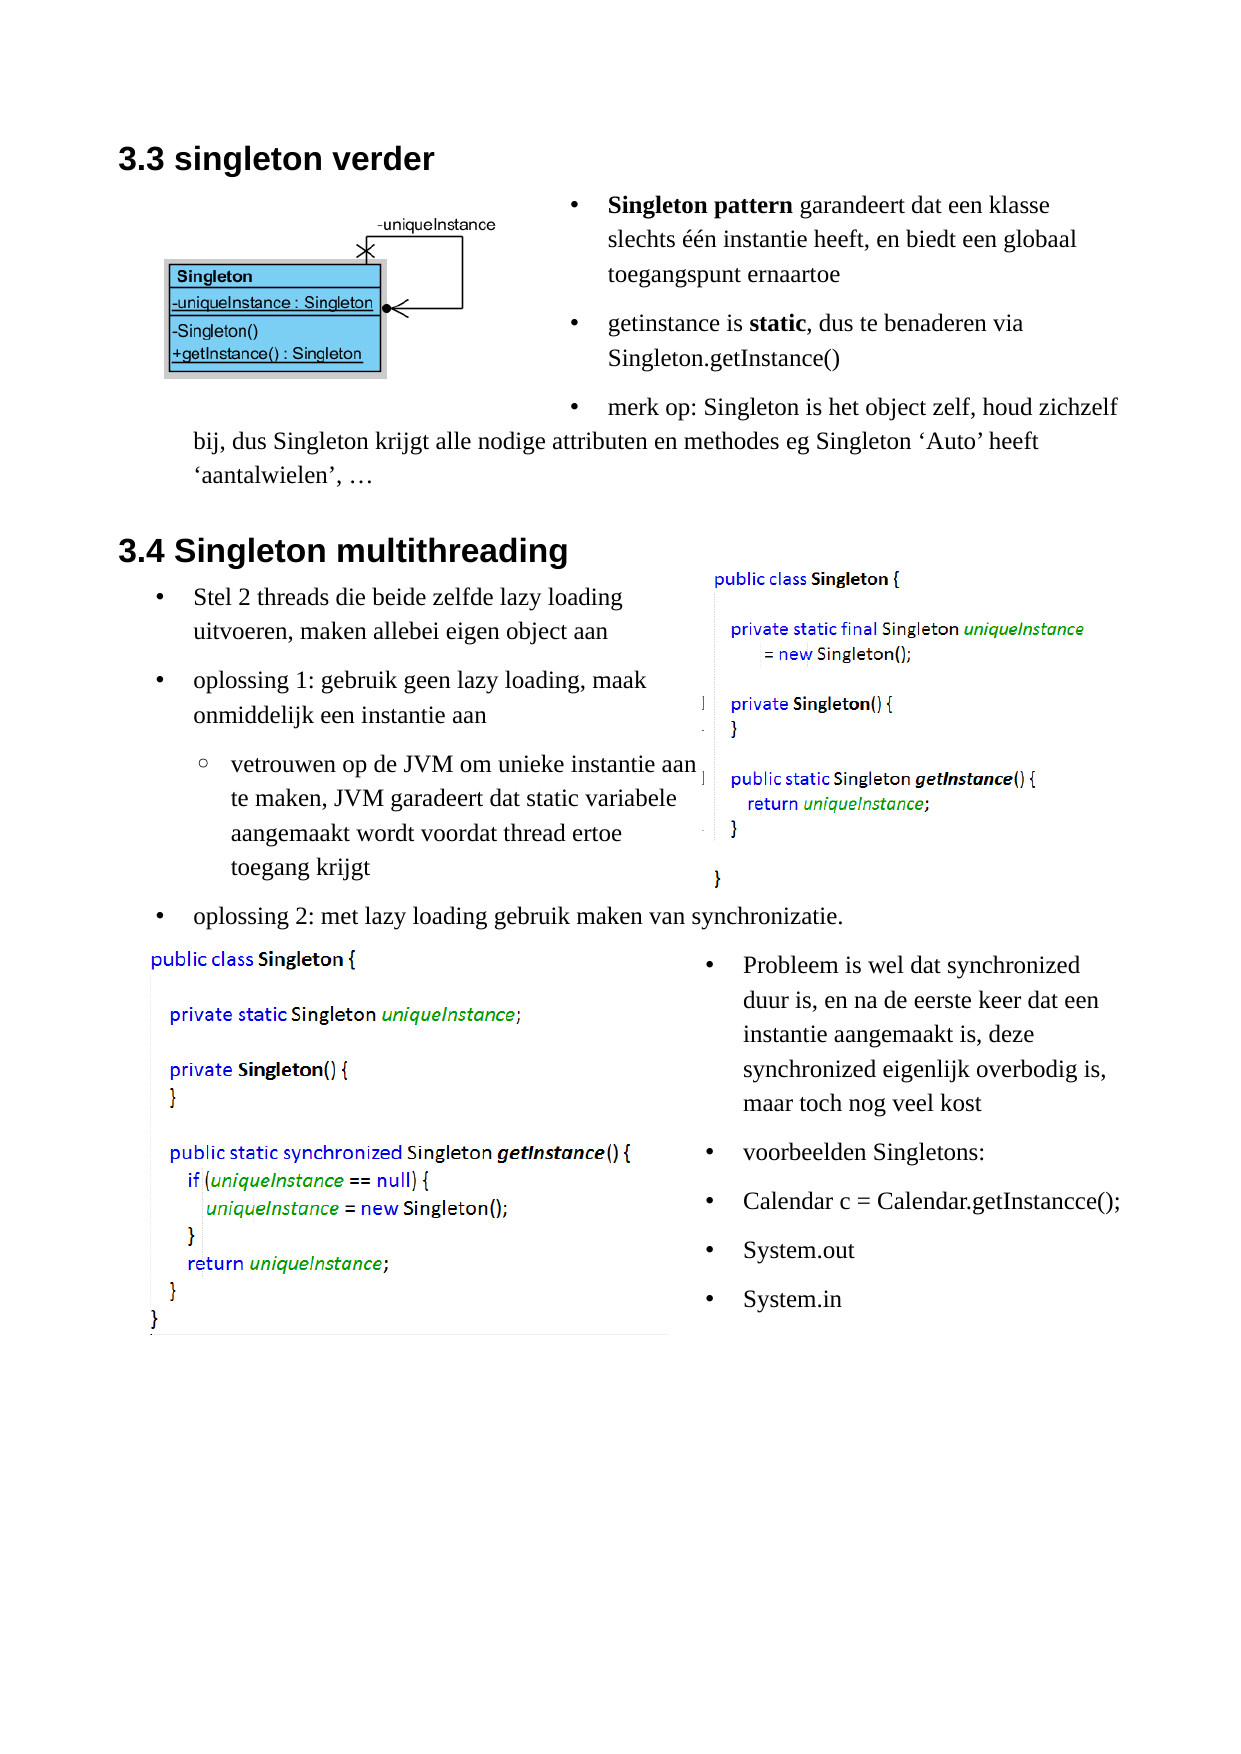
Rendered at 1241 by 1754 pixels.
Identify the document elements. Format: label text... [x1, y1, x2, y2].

list System.out [668, 1235, 1122, 1264]
list vetrouwen op de JVM om unieke instantie aan te maken, JVM garadeert dat static variabele aangemaakt wordt voordat thread ertoe toegang krijgt [193, 749, 702, 881]
picture [139, 946, 668, 1335]
list oplossing 2: met lazy loading gebruik maken van synchronizatie. [156, 901, 1122, 930]
list oplossing 1: gebruik geen lazy loading, maak onmiddelijk een instantie aan [156, 665, 702, 728]
list Calendar c = Calendar.getInstancce(); [668, 1186, 1122, 1215]
list Probleem is wel dat synchronized duur is, en na de eerste keer dat een instantie aangemaakt is, deze synchronized eigenlijk overbodig is, maar toch nog veel kost [668, 950, 1122, 1117]
picture [702, 568, 1122, 890]
subtitle 3.4 Singleton multithreading [118, 531, 1122, 569]
picture [131, 193, 533, 421]
list voorbeelden Singletons: [668, 1137, 1122, 1166]
subtitle 3.3 singleton verder [118, 139, 1122, 178]
list Stel 2 threads die beide zelfde lazy loading uitvoeren, maken allebei eigen object aan [156, 582, 702, 645]
list merk op: Singleton is het object zelf, houd zichzelf bij, dus Singleton krijgt alle nodige attributen en methodes eg Singleton ‘Auto’ heeft ‘aantalwielen’, … [156, 392, 1122, 489]
list System.in [668, 1284, 1122, 1313]
list getinstance is static, dus te benaderen via Singleton.getInstance() [533, 308, 1122, 371]
list Singleton pattern garandeert dat een klasse slechts één instantie heeft, en biedt een globaal toegangspunt ernaartoe [156, 190, 1122, 288]
